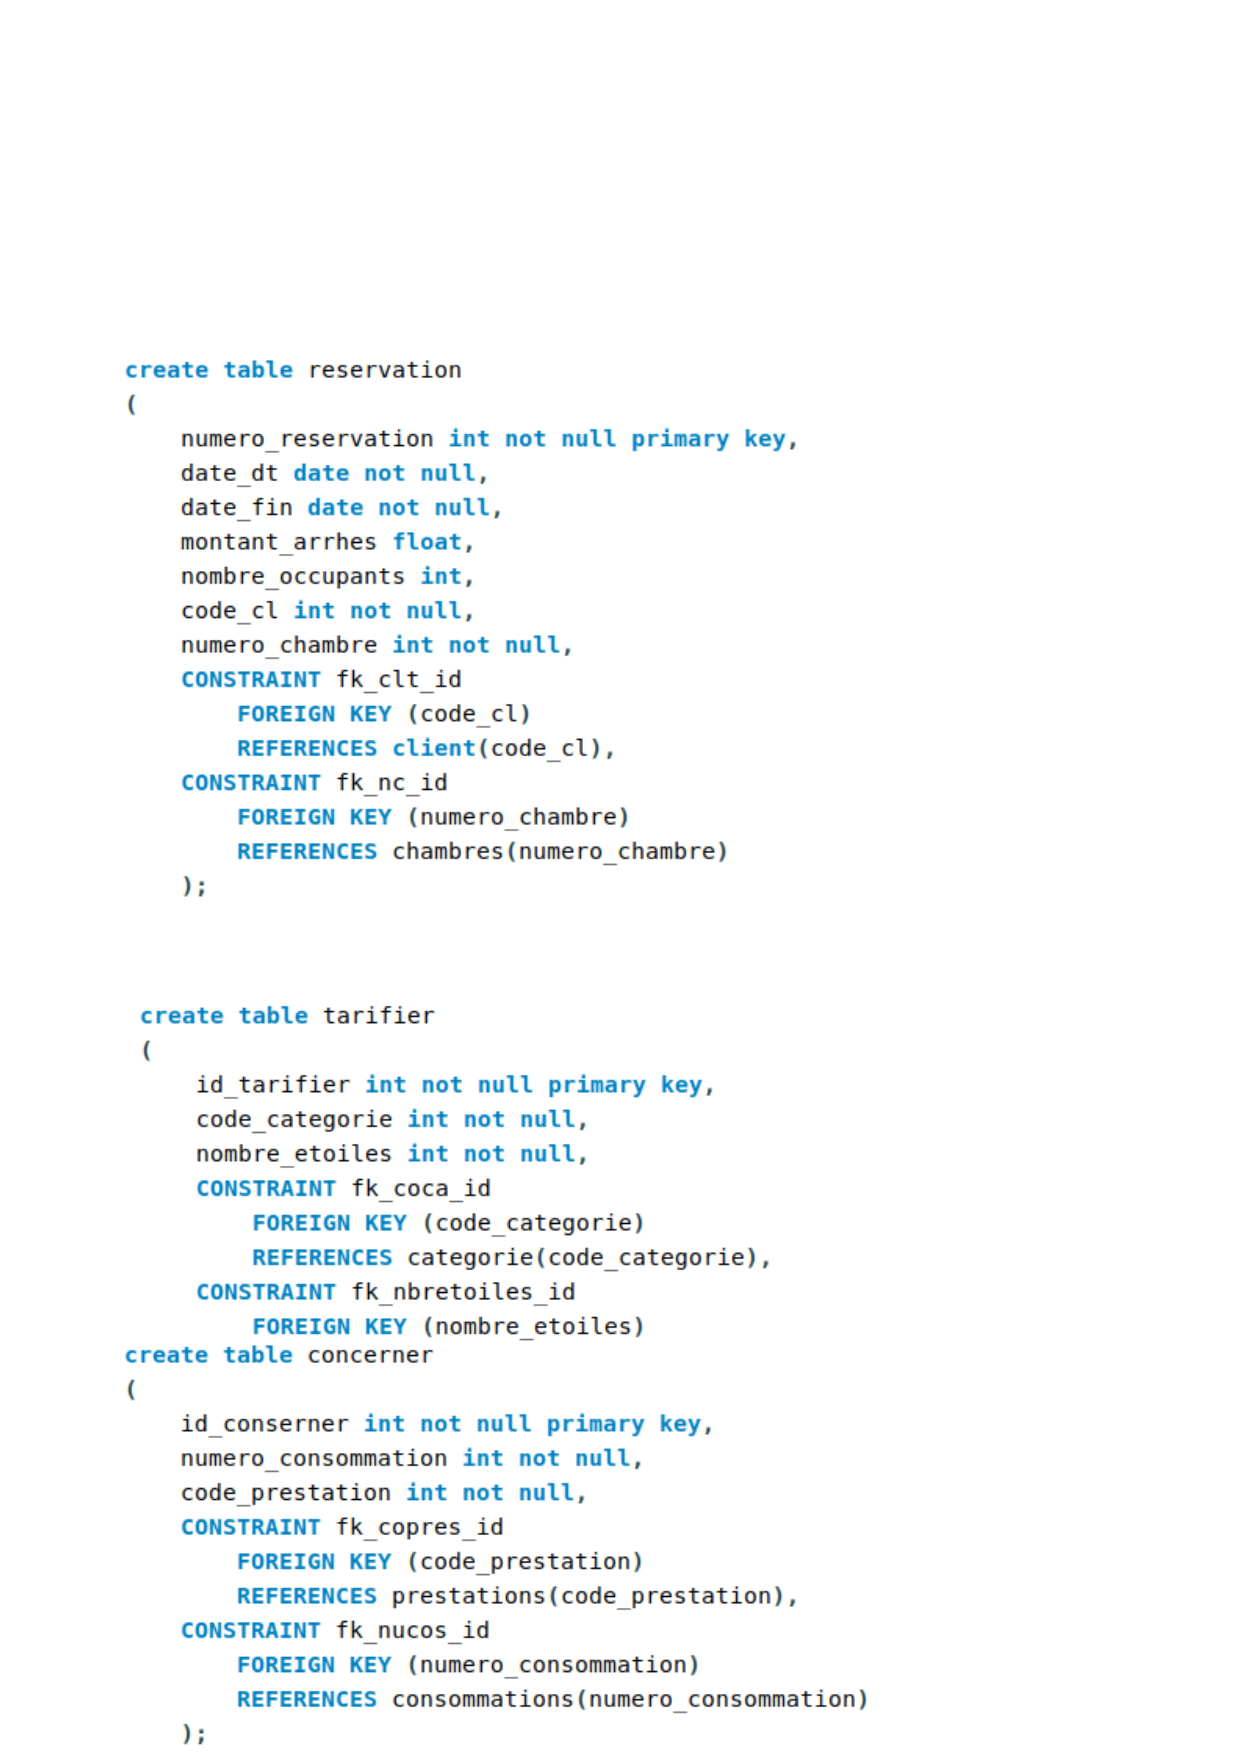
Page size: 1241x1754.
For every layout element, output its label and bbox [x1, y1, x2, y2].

picture [123, 356, 813, 903]
picture [118, 998, 880, 1754]
